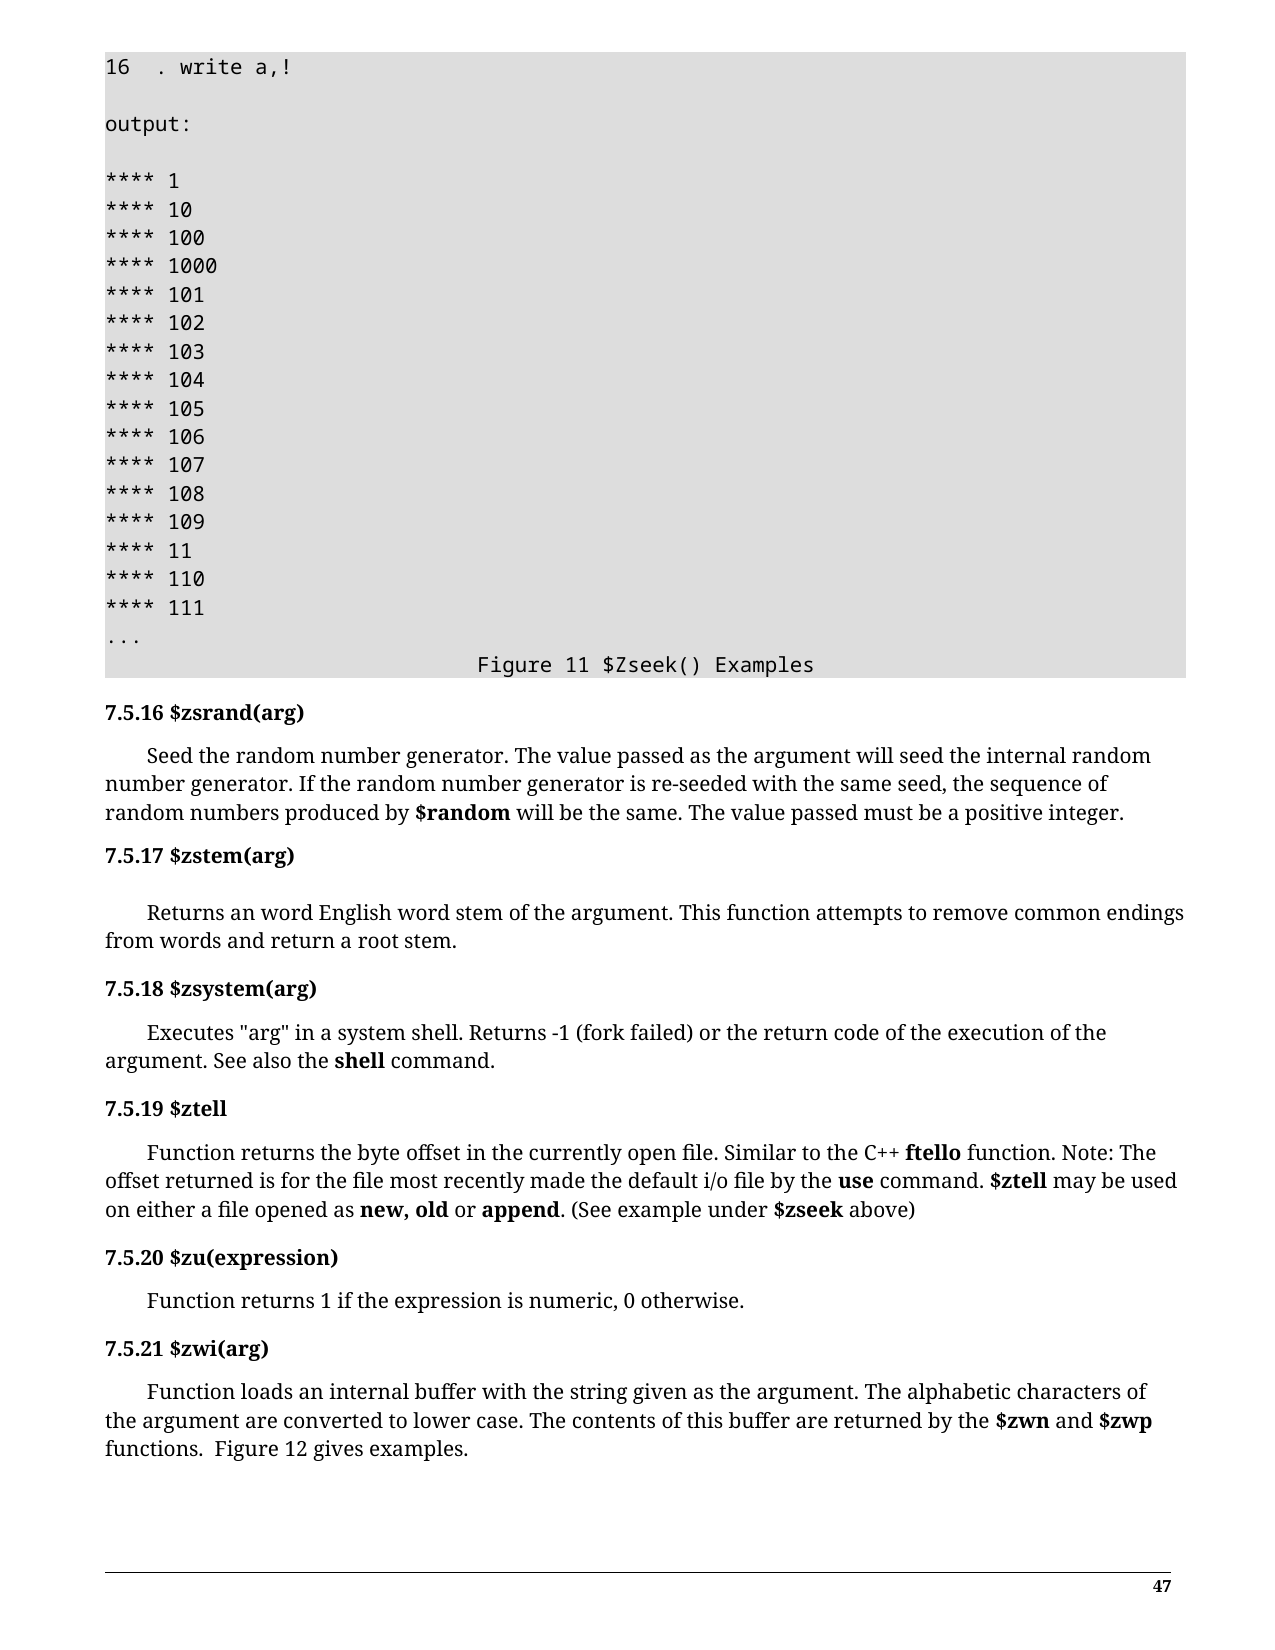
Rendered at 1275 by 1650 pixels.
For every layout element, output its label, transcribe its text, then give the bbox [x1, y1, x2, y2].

text Function returns the byte offset in the currently open file. Similar to the C++ ftello function. Note: The offset returned is for the file most recently made the default i/o file by the use command. $ztell may be used on either a file opened as new, old or append. (See example under $zseek above) [105, 1138, 1186, 1223]
subtitle $ztell [105, 1094, 1186, 1123]
text **** 109 [105, 507, 1186, 536]
text **** 110 [105, 564, 1186, 593]
text **** 100 [105, 223, 1186, 252]
text Function loads an internal buffer with the string given as the argument. The alphabetic characters of the argument are converted to lower case. The contents of this buffer are returned by the $zwn and $zwp functions. Figure 12 gives examples. [105, 1377, 1171, 1463]
text **** 111 [105, 593, 1186, 621]
text Returns an word English word stem of the argument. This function attempts to remove common endings from words and return a root stem. [105, 898, 1186, 955]
subtitle $zsystem(arg) [105, 974, 1186, 1003]
text **** 101 [105, 280, 1186, 308]
text **** 104 [105, 365, 1186, 394]
text **** 102 [105, 308, 1186, 337]
text **** 107 [105, 451, 1186, 479]
text Figure 11 $Zseek() Examples [105, 650, 1186, 678]
text ... [105, 621, 1186, 650]
text Seed the random number generator. The value passed as the argument will seed the internal random number generator. If the random number generator is re-seeded with the same seed, the sequence of random numbers produced by $random will be the same. The value passed must be a positive integer. [105, 741, 1186, 826]
text **** 108 [105, 479, 1186, 507]
subtitle $zwi(arg) [105, 1334, 1186, 1362]
text **** 10 [105, 195, 1186, 223]
text Executes "arg" in a system shell. Returns -1 (fork failed) or the return code of the execution of the argument. See also the shell command. [105, 1018, 1186, 1075]
list . write a,! [105, 52, 1186, 81]
text **** 1000 [105, 252, 1186, 280]
subtitle $zstem(arg) [105, 841, 1186, 870]
text output: [105, 109, 1186, 138]
text **** 11 [105, 536, 1186, 564]
text **** 106 [105, 422, 1186, 451]
text **** 105 [105, 394, 1186, 422]
text **** 1 [105, 166, 1186, 195]
subtitle $zsrand(arg) [105, 698, 1186, 726]
text Function returns 1 if the expression is numeric, 0 otherwise. [105, 1286, 1186, 1314]
text **** 103 [105, 337, 1186, 365]
subtitle $zu(expression) [105, 1243, 1186, 1271]
